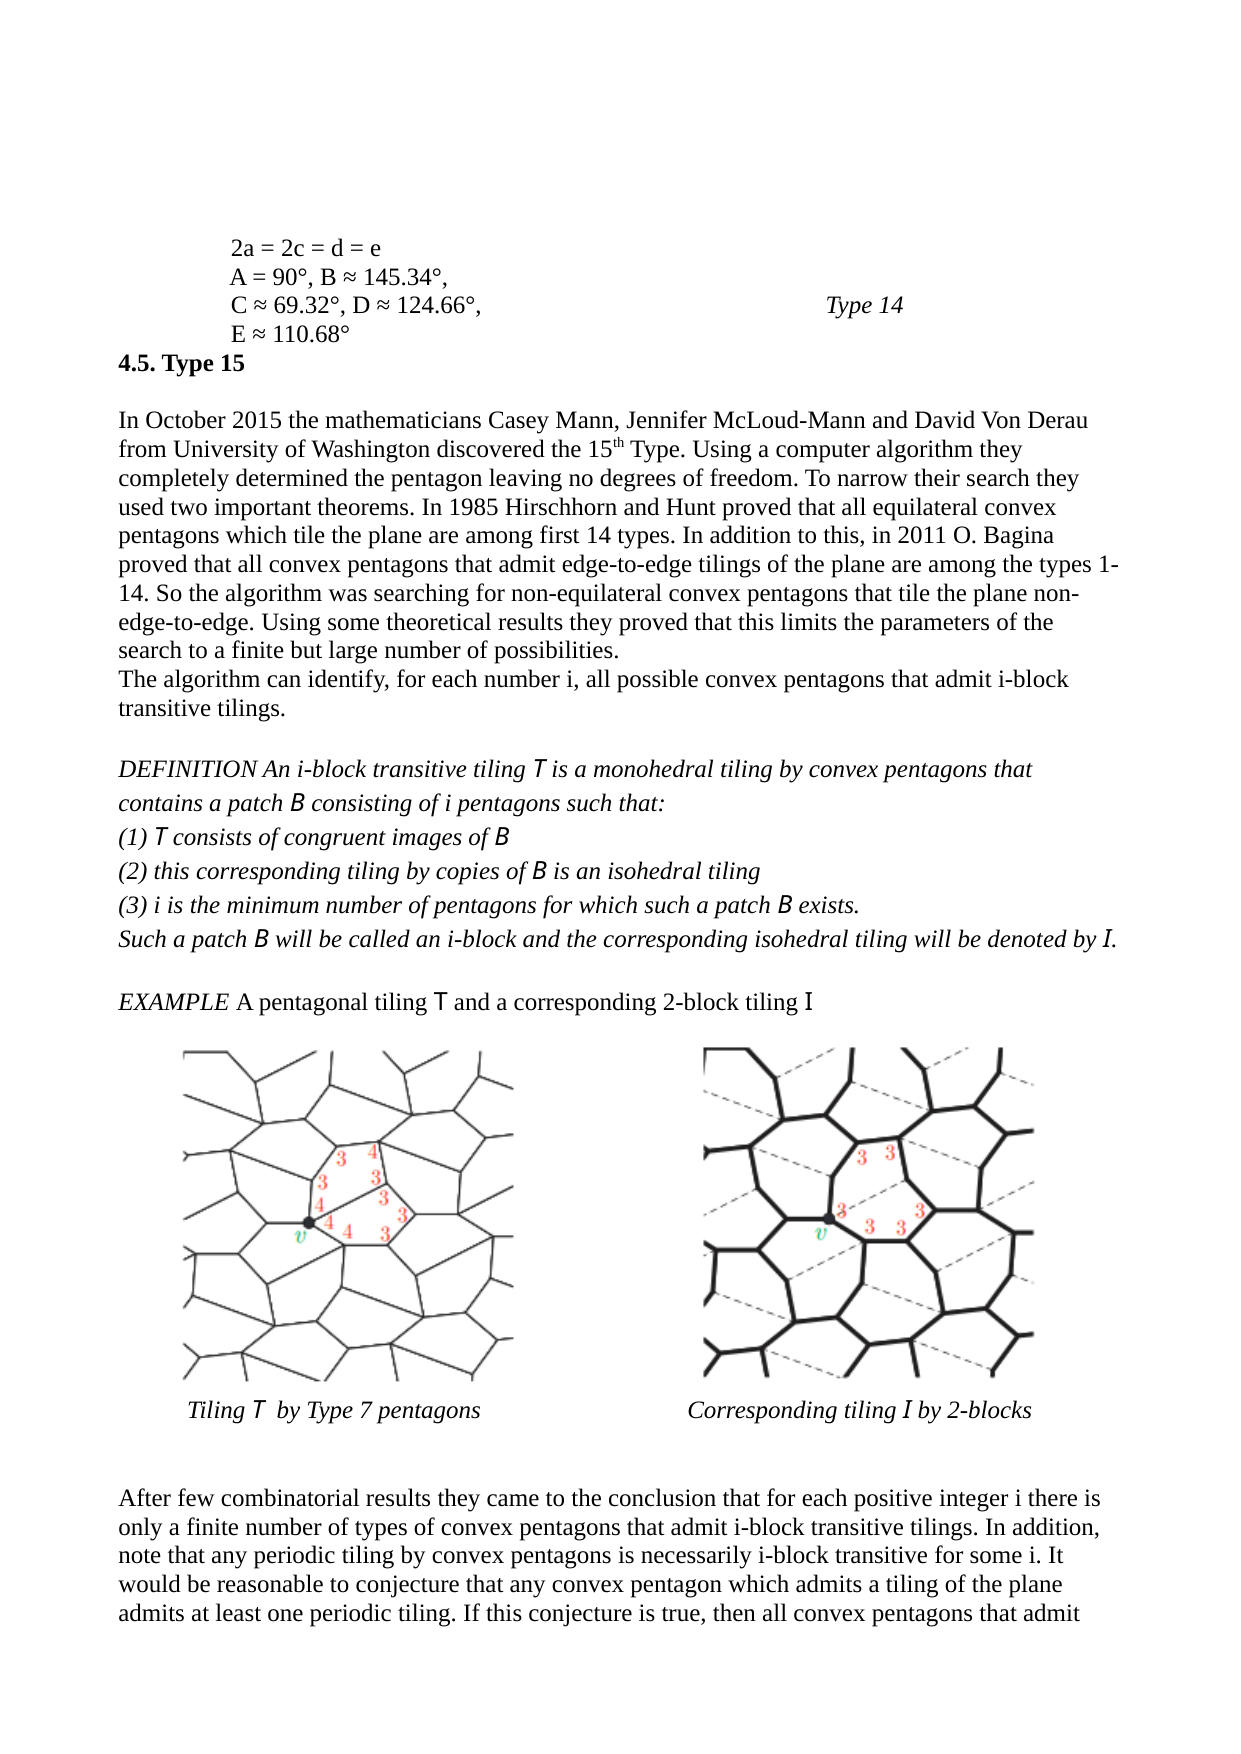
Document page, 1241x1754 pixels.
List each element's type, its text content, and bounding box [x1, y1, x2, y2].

text The algorithm can identify, for each number i, all possible convex pentagons that admit i-block transitive tilings. [118, 664, 1122, 722]
text EXAMPLE A pentagonal tiling T and a corresponding 2-block tiling I [118, 984, 1122, 1018]
picture [177, 1050, 542, 1391]
text DEFINITION An i-block transitive tiling T is a monohedral tiling by convex pentagons that contains a patch B consisting of i pentagons such that: [118, 751, 1122, 819]
text After few combinatorial results they came to the conclusion that for each positive integer i there is only a finite number of types of convex pentagons that admit i-block transitive tilings. In addition, note that any periodic tiling by convex pentagons is necessarily i-block transitive for some i. It would be reasonable to conjecture that any convex pentagon which admits a tiling of the plane admits at least one periodic tiling. If this conjecture is true, then all convex pentagons that admit [118, 1483, 1122, 1627]
picture [699, 1043, 1047, 1388]
text Tiling T by Type 7 pentagons Corresponding tiling I by 2-blocks [118, 1392, 1122, 1426]
text 2a = 2c = d = e [118, 233, 1122, 262]
text (2) this corresponding tiling by copies of B is an isohedral tiling [118, 853, 1122, 887]
text (3) i is the minimum number of pentagons for which such a patch B exists. [118, 887, 1122, 921]
text 4.5. Type 15 [118, 348, 1122, 377]
text In October 2015 the mathematicians Casey Mann, Jennifer McLoud-Mann and David Von Derau from University of Washington discovered the 15th Type. Using a computer algorithm they completely determined the pentagon leaving no degrees of freedom. To narrow their search they used two important theorems. In 1985 Hirschhorn and Hunt proved that all equilateral convex pentagons which tile the plane are among first 14 types. In addition to this, in 2011 O. Bagina proved that all convex pentagons that admit edge-to-edge tilings of the plane are among the types 1-14. So the algorithm was searching for non-equilateral convex pentagons that tile the plane non-edge-to-edge. Using some theoretical results they proved that this limits the parameters of the search to a finite but large number of possibilities. [118, 406, 1122, 664]
text (1) T consists of congruent images of B [118, 819, 1122, 853]
text E ≈ 110.68° [118, 319, 1122, 348]
text C ≈ 69.32°, D ≈ 124.66°, Type 14 [118, 291, 1122, 319]
text A = 90°, B ≈ 145.34°, [118, 262, 1122, 291]
text Such a patch B will be called an i-block and the corresponding isohedral tiling will be denoted by I. [118, 921, 1122, 955]
